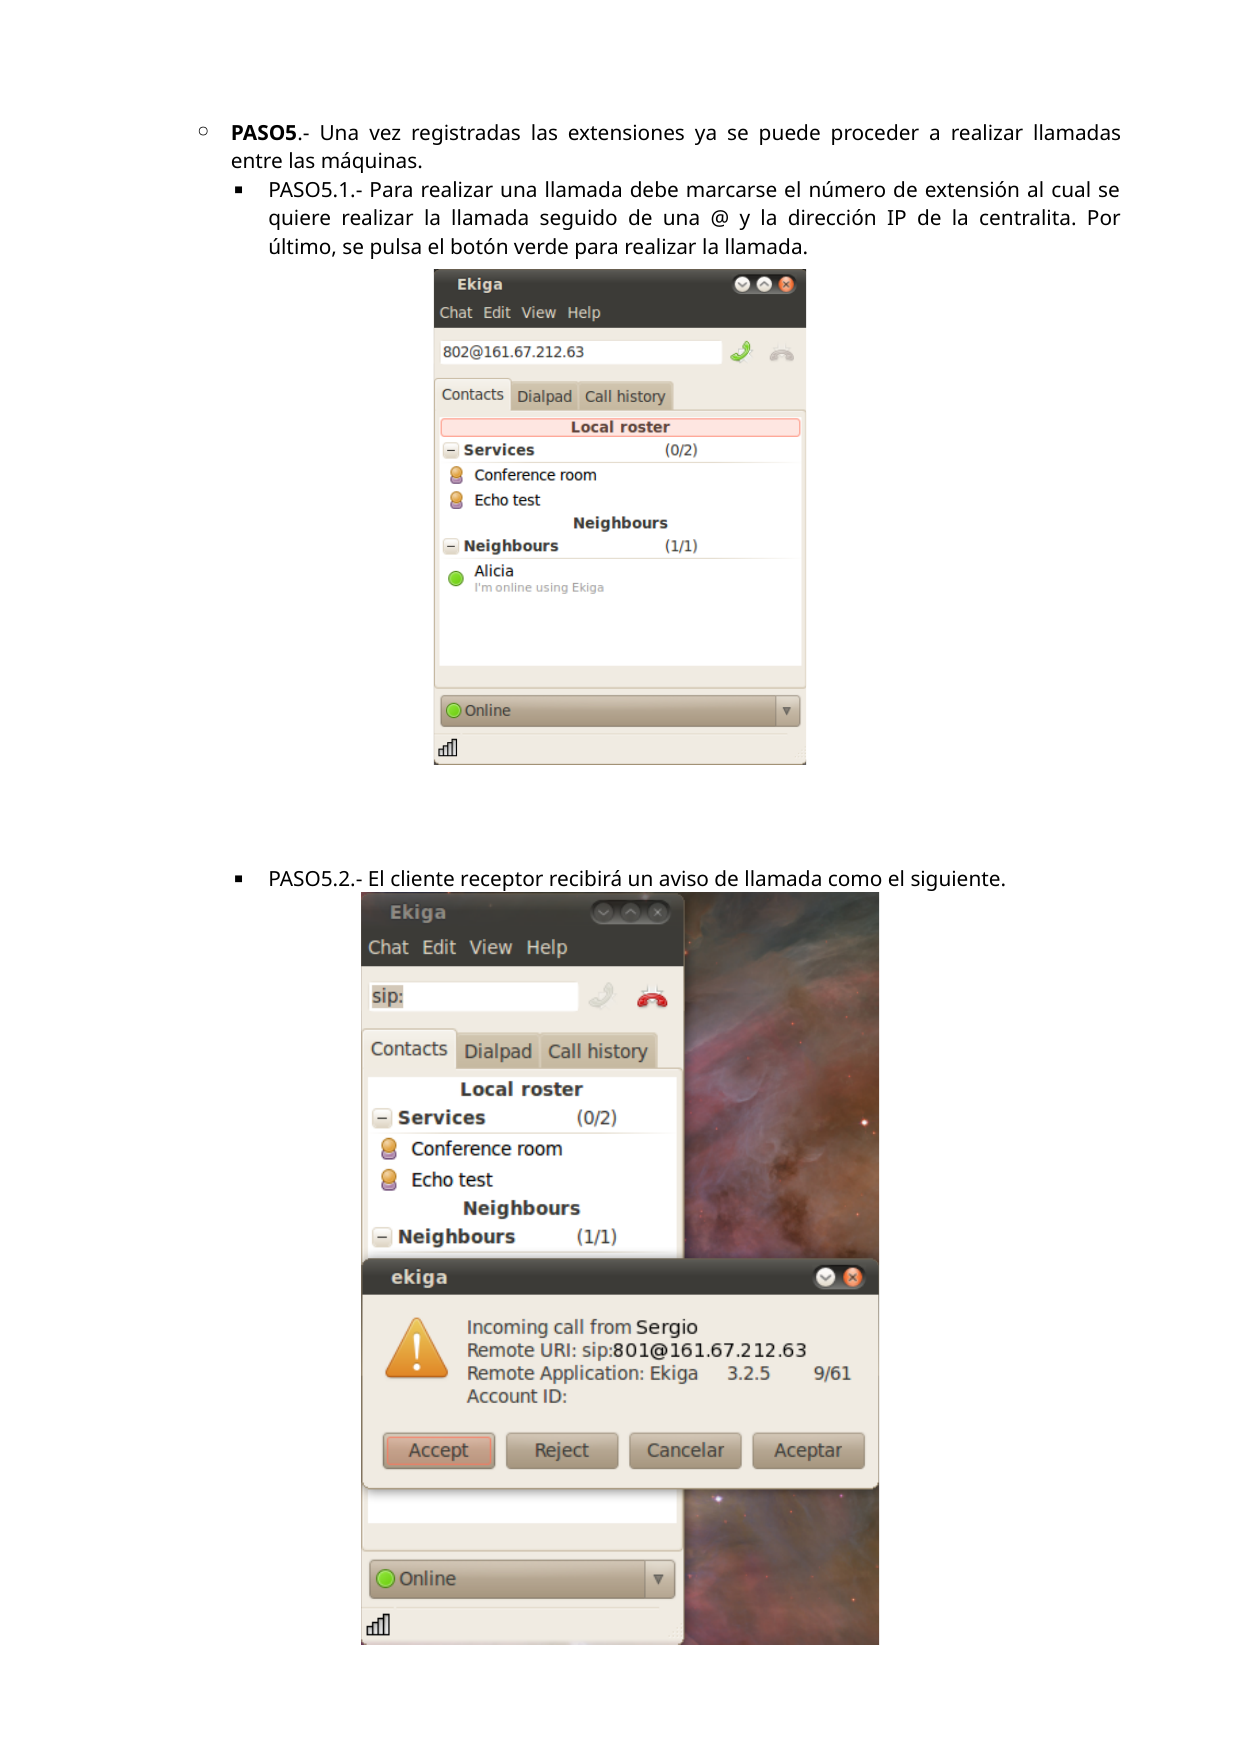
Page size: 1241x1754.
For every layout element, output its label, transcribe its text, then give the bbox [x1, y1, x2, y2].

picture [433, 269, 807, 765]
picture [361, 892, 880, 1645]
list PASO5.1.- Para realizar una llamada debe marcarse el número de extensión al cual se quiere realizar la llamada seguido de una @ y la dirección IP de la centralita. Por último, se pulsa el botón verde para realizar la llamada. [231, 175, 1122, 260]
list PASO5.- Una vez registradas las extensiones ya se puede proceder a realizar llamadas entre las máquinas. [193, 118, 1122, 175]
list PASO5.2.- El cliente receptor recibirá un aviso de llamada como el siguiente. [231, 864, 1122, 892]
